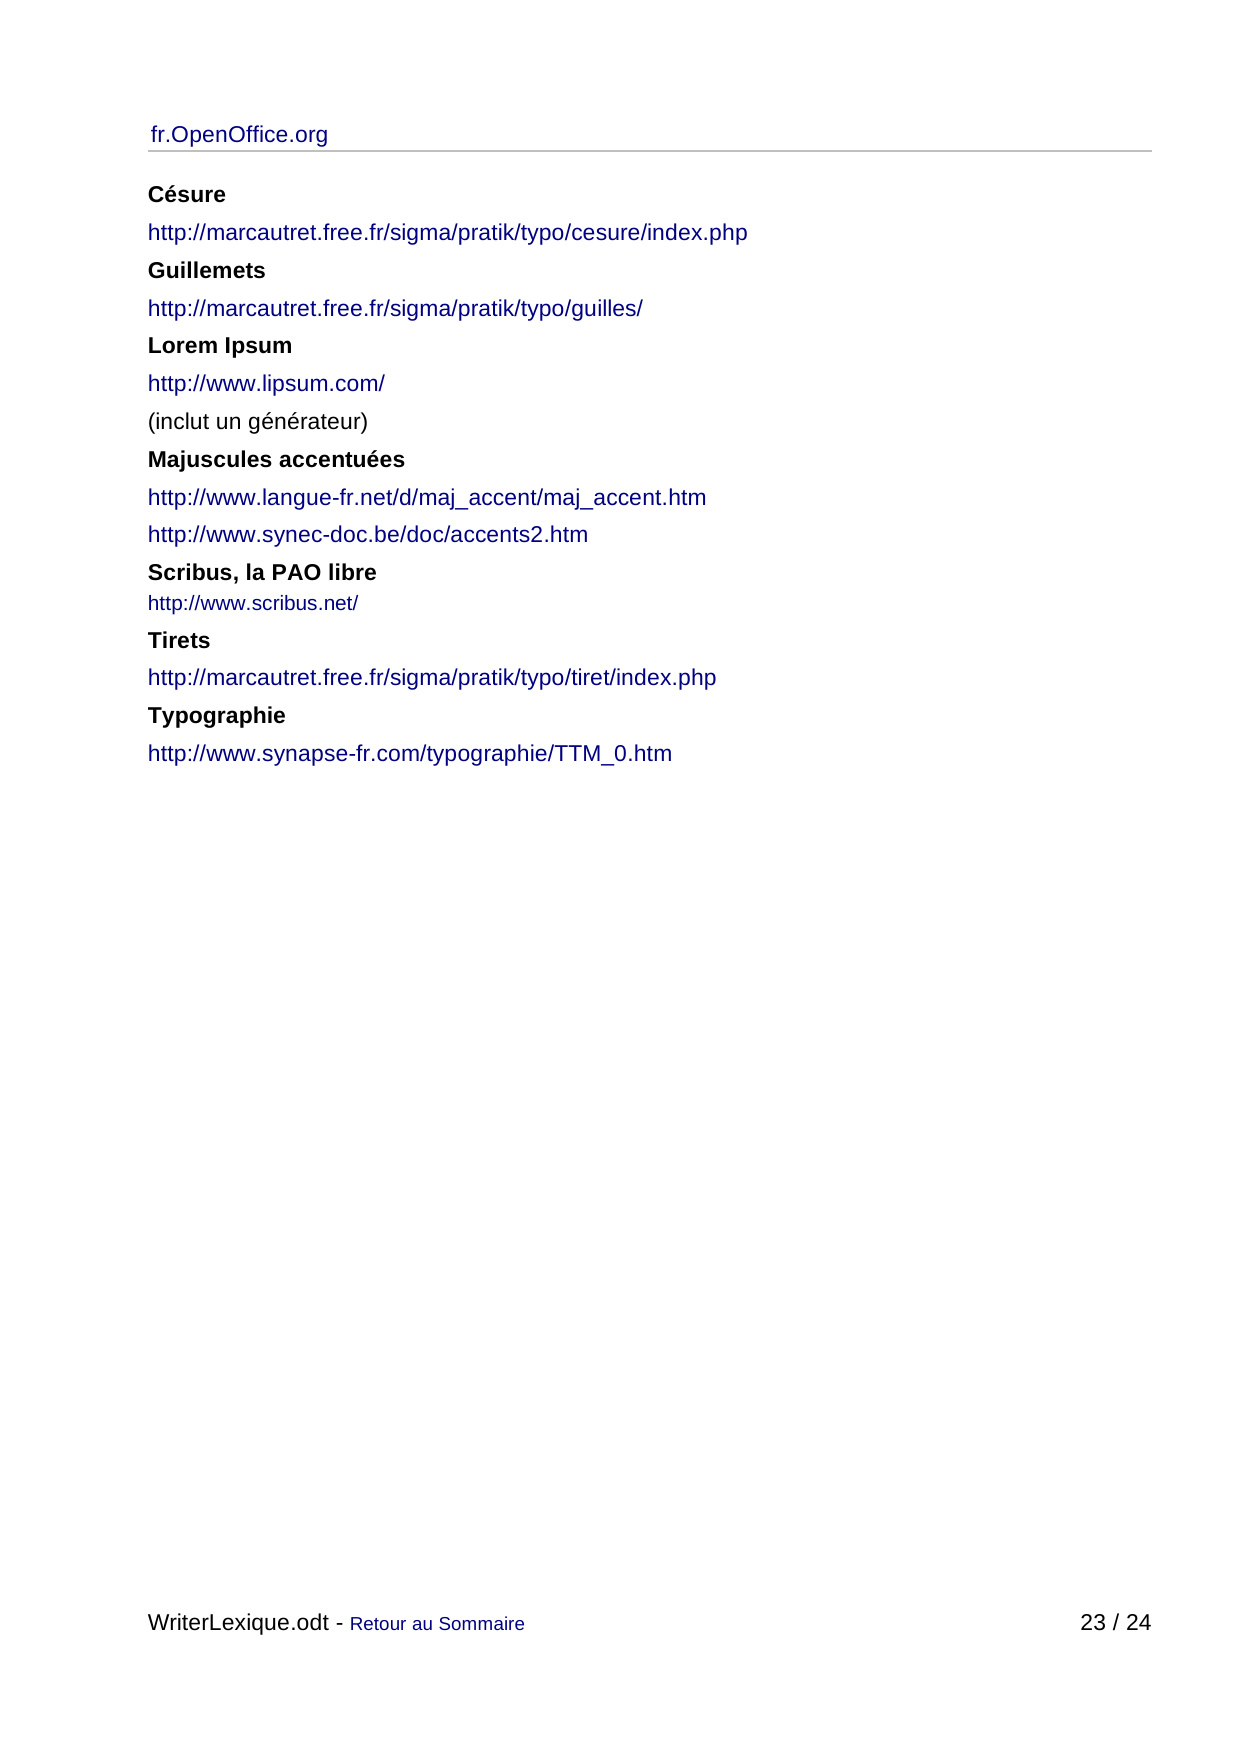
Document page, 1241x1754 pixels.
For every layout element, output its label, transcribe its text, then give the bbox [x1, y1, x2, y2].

text http://www.langue-fr.net/d/maj_accent/maj_accent.htm [148, 484, 1152, 510]
text http://marcautret.free.fr/sigma/pratik/typo/tiret/index.php [148, 665, 1152, 691]
text Scribus, la PAO libre [148, 560, 1152, 586]
text http://www.synapse-fr.com/typographie/TTM_0.htm [148, 740, 1152, 766]
text http://marcautret.free.fr/sigma/pratik/typo/guilles/ [148, 295, 1152, 321]
text Césure [148, 182, 1152, 208]
text Typographie [148, 703, 1152, 729]
text Majuscules accentuées [148, 446, 1152, 472]
text http://marcautret.free.fr/sigma/pratik/typo/cesure/index.php [148, 219, 1152, 245]
text http://www.synec-doc.be/doc/accents2.htm [148, 522, 1152, 548]
text (inclut un générateur) [148, 408, 1152, 434]
text Tirets [148, 627, 1152, 653]
text http://www.lipsum.com/ [148, 371, 1152, 397]
text Lorem Ipsum [148, 333, 1152, 359]
text Guillemets [148, 257, 1152, 283]
text http://www.scribus.net/ [148, 592, 1152, 615]
